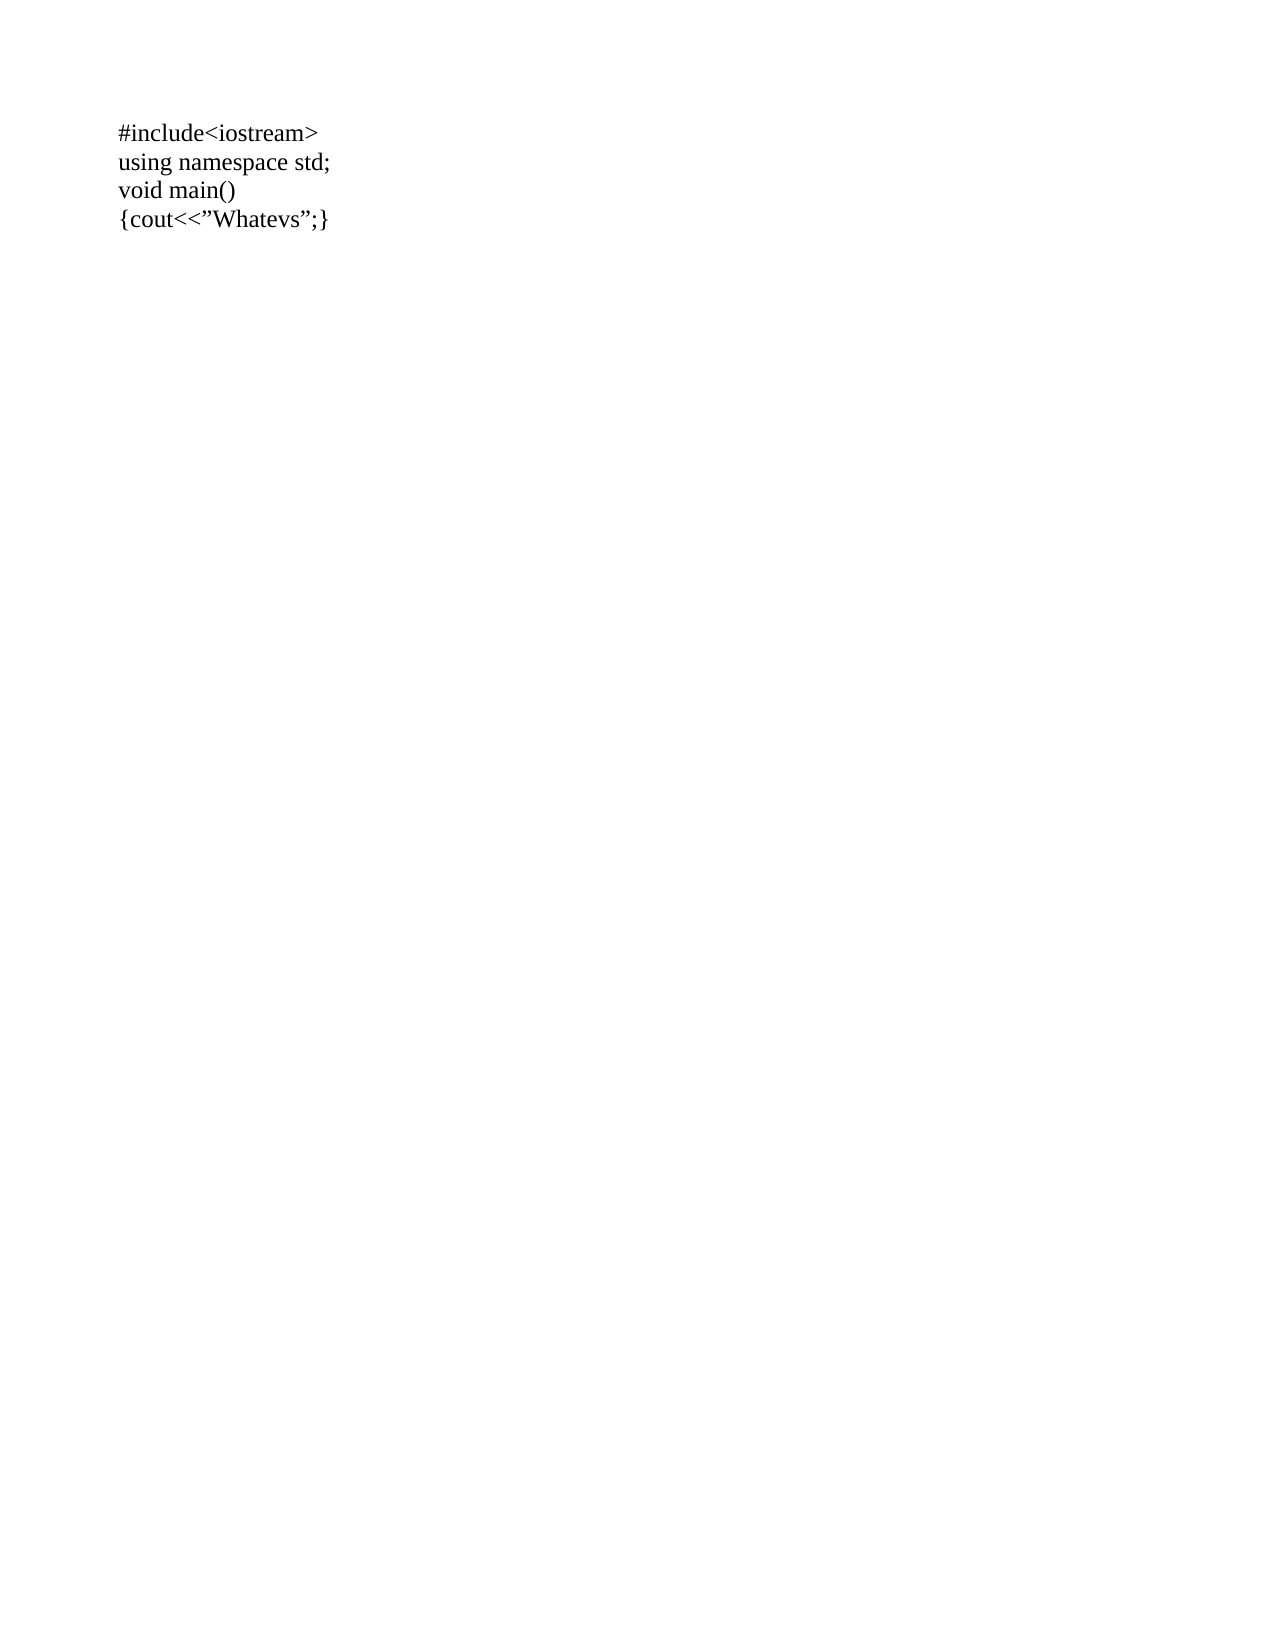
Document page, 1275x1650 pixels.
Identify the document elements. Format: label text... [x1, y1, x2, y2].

text {cout<<”Whatevs”;} [118, 204, 1157, 233]
text void main() [118, 176, 1157, 204]
text #include<iostream> [118, 118, 1157, 147]
text using namespace std; [118, 147, 1157, 176]
